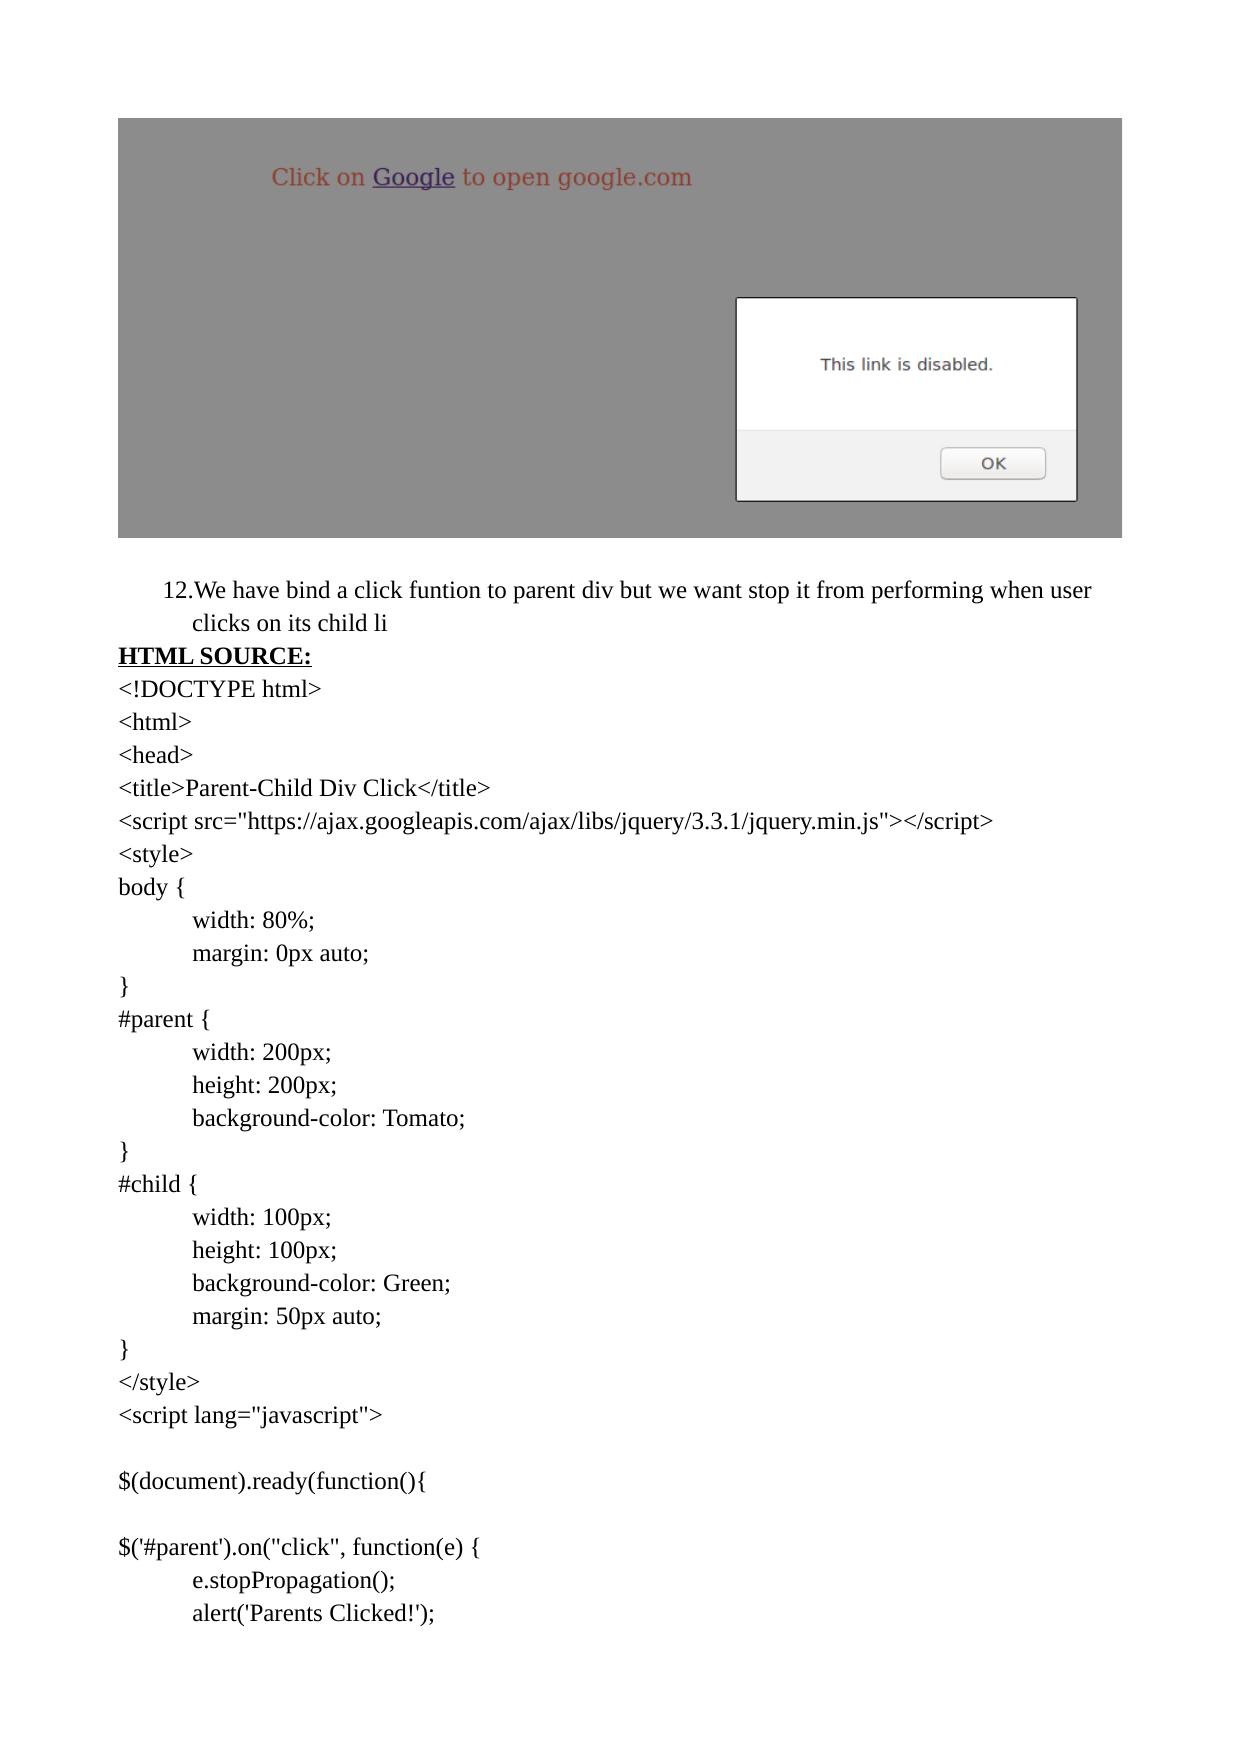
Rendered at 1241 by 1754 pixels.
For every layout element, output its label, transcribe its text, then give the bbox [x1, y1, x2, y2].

text #parent { [118, 1004, 1122, 1033]
text HTML SOURCE: [118, 641, 1122, 669]
text <html> [118, 707, 1122, 736]
text <script src="https://ajax.googleapis.com/ajax/libs/jquery/3.3.1/jquery.min.js"></script> [118, 806, 1122, 835]
text margin: 0px auto; [118, 938, 1122, 967]
text <!DOCTYPE html> [118, 674, 1122, 703]
text e.stopPropagation(); [118, 1565, 1122, 1594]
text height: 200px; [118, 1070, 1122, 1099]
text width: 200px; [118, 1037, 1122, 1066]
text $('#parent').on("click", function(e) { [118, 1532, 1122, 1561]
text <script lang="javascript"> [118, 1400, 1122, 1429]
text $(document).ready(function(){ [118, 1466, 1122, 1495]
text } [118, 1334, 1122, 1363]
text } [118, 1136, 1122, 1165]
text margin: 50px auto; [118, 1301, 1122, 1330]
picture [118, 118, 1123, 538]
text alert('Parents Clicked!'); [118, 1598, 1122, 1627]
text height: 100px; [118, 1235, 1122, 1264]
text #child { [118, 1169, 1122, 1198]
text } [118, 971, 1122, 1000]
text <title>Parent-Child Div Click</title> [118, 773, 1122, 802]
list We have bind a click funtion to parent div but we want stop it from performing when user clicks on its child li [162, 575, 1122, 637]
text body { [118, 872, 1122, 901]
text </style> [118, 1367, 1122, 1396]
text width: 100px; [118, 1202, 1122, 1231]
text background-color: Tomato; [118, 1103, 1122, 1132]
text <style> [118, 839, 1122, 868]
text background-color: Green; [118, 1268, 1122, 1297]
text width: 80%; [118, 905, 1122, 934]
text <head> [118, 740, 1122, 769]
